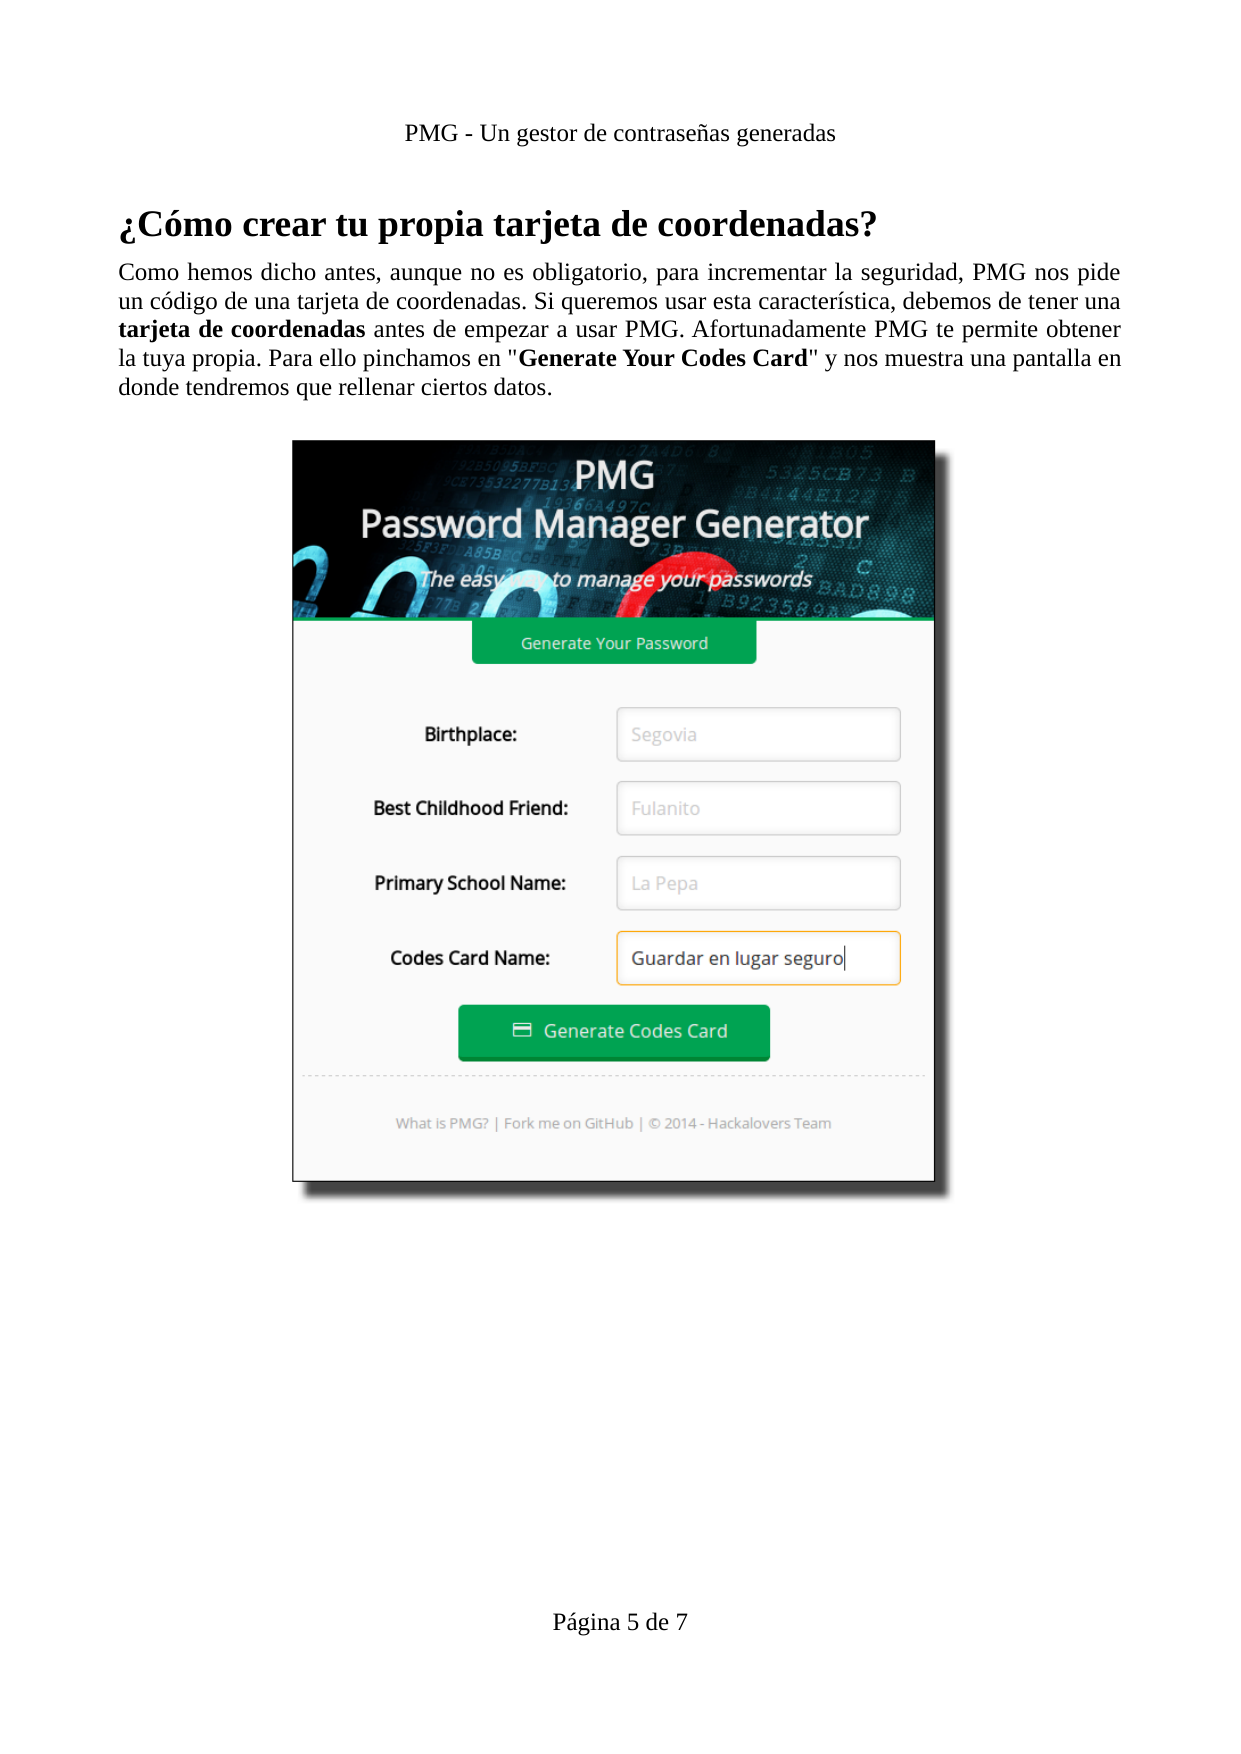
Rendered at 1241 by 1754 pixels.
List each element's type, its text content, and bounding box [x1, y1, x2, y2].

picture [265, 413, 975, 1224]
text Como hemos dicho antes, aunque no es obligatorio, para incrementar la seguridad, PMG nos pide un código de una tarjeta de coordenadas. Si queremos usar esta característica, debemos de tener una tarjeta de coordenadas antes de empezar a usar PMG. Afortunadamente PMG te permite obtener la tuya propia. Para ello pinchamos en "Generate Your Codes Card" y nos muestra una pantalla en donde tendremos que rellenar ciertos datos. [118, 257, 1122, 401]
subtitle ¿Cómo crear tu propia tarjeta de coordenadas? [118, 201, 1122, 244]
